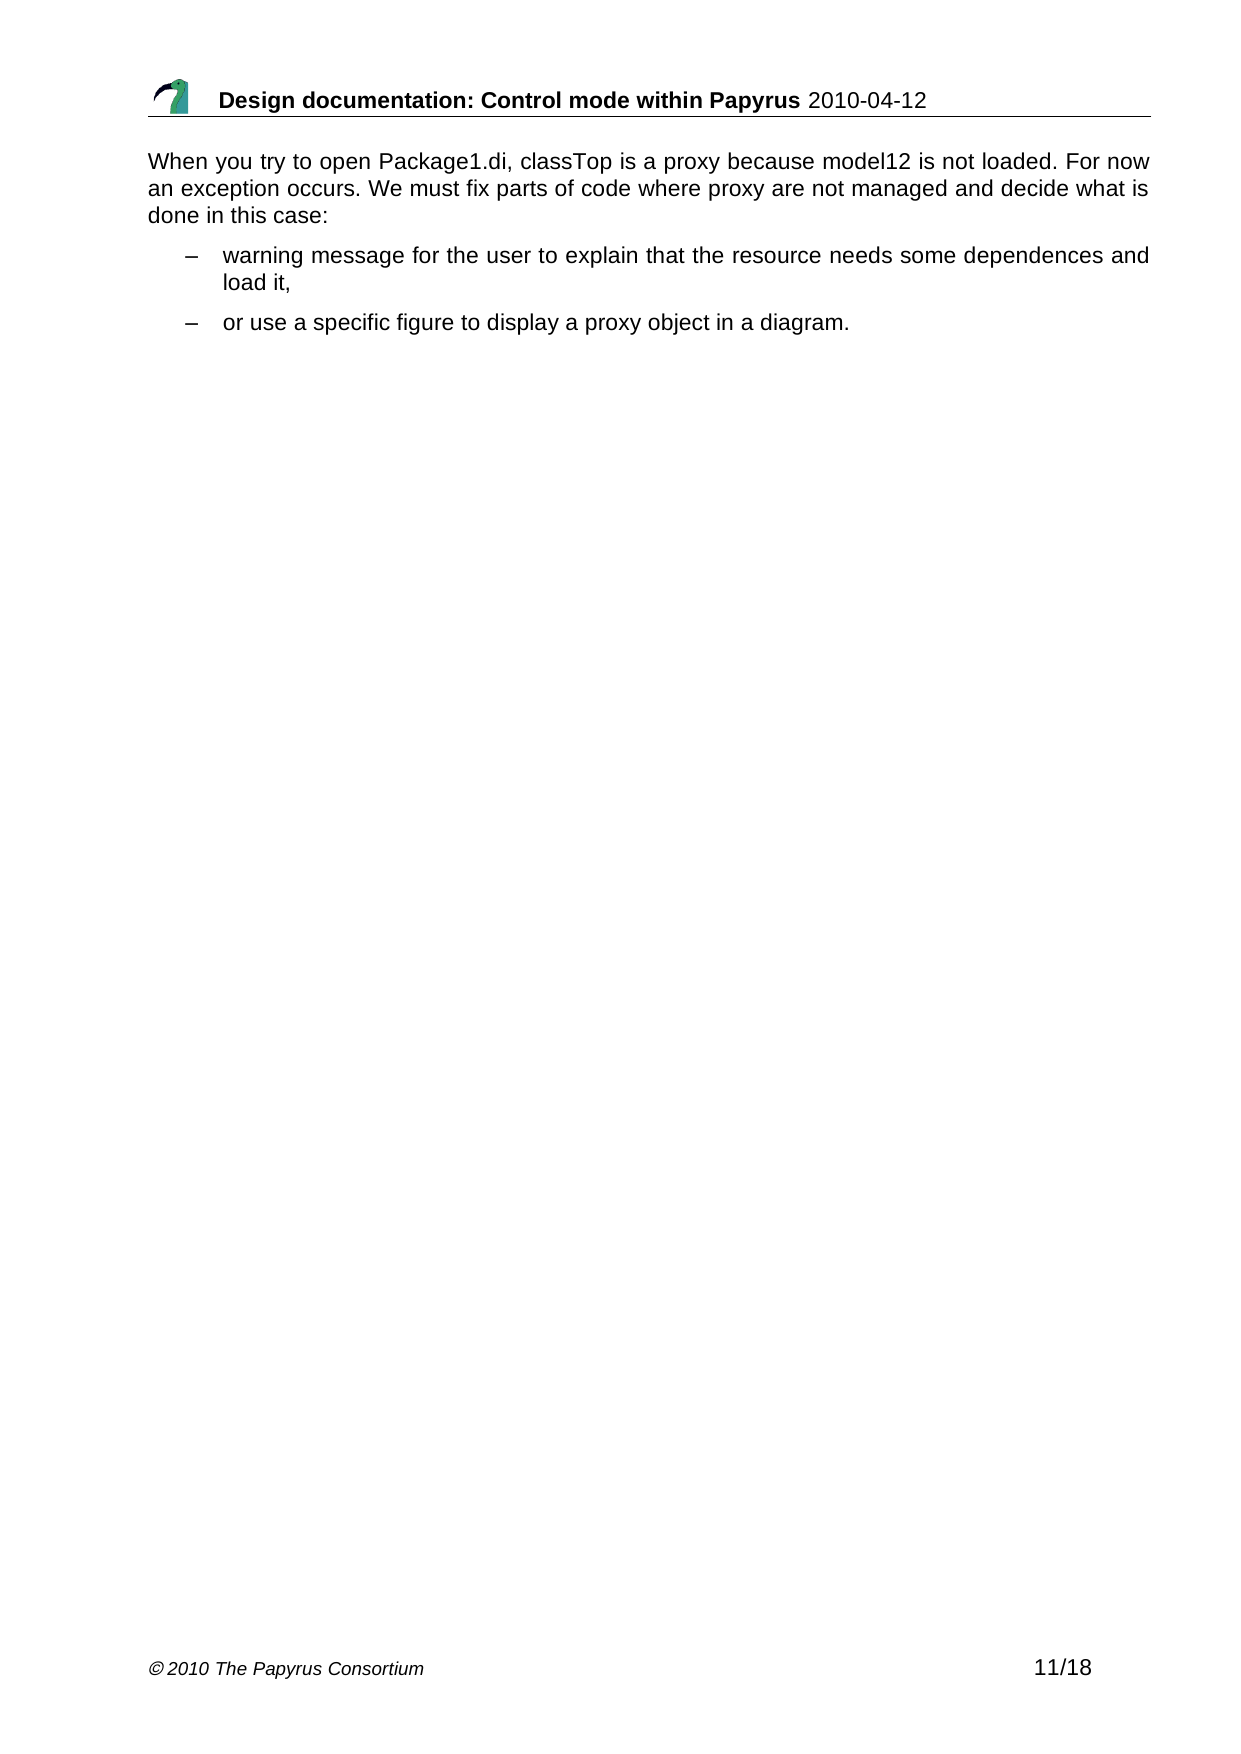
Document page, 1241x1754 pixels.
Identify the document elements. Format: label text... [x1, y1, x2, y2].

text When you try to open Package1.di, classTop is a proxy because model12 is not loaded. For now an exception occurs. We must fix parts of code where proxy are not managed and decide what is done in this case: [148, 148, 1151, 229]
list or use a specific figure to display a proxy object in a diagram. [185, 308, 1151, 335]
picture [153, 79, 189, 114]
list warning message for the user to explain that the resource needs some dependences and load it, [185, 241, 1151, 296]
